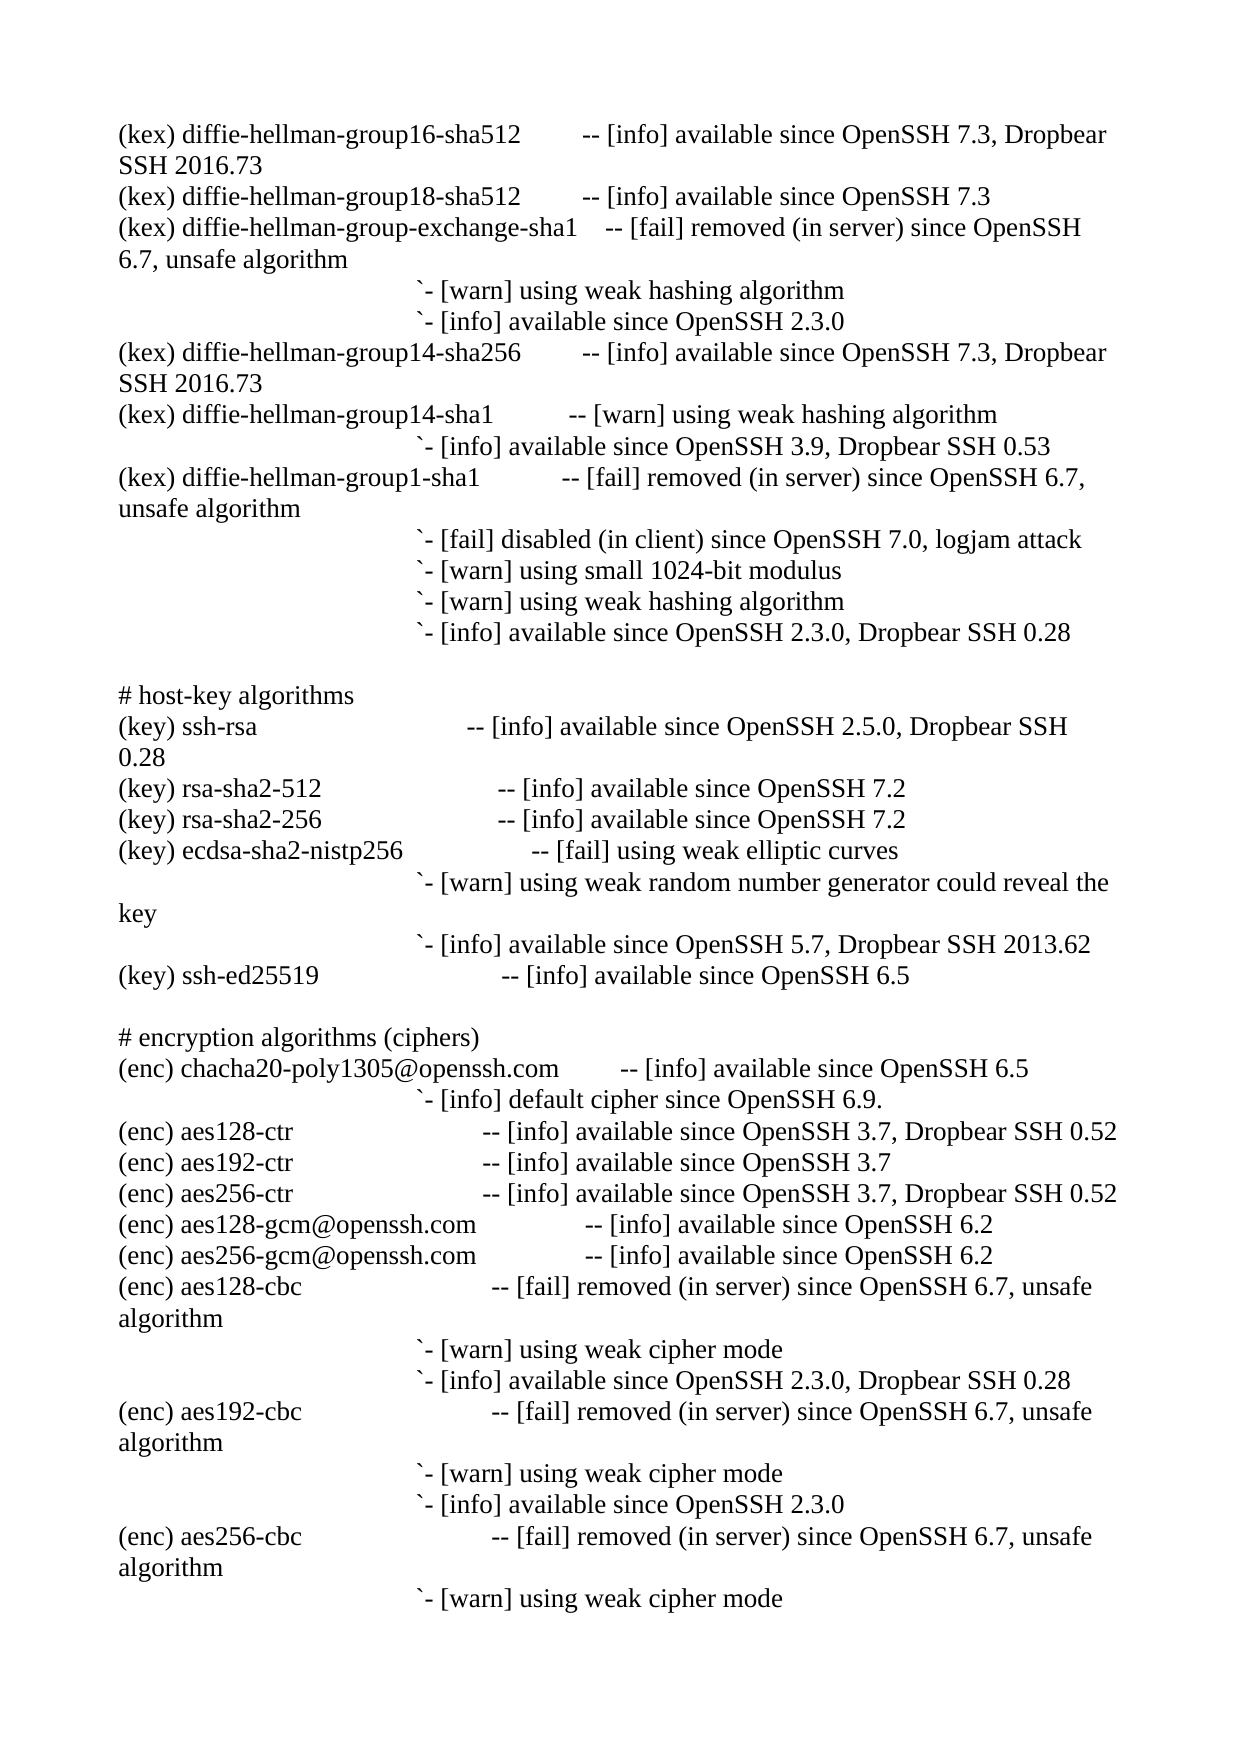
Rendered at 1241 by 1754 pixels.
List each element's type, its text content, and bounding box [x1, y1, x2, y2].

text (enc) aes192-cbc -- [fail] removed (in server) since OpenSSH 6.7, unsafe algorithm [118, 1395, 1122, 1457]
text `- [warn] using weak hashing algorithm [118, 585, 1122, 616]
text `- [info] available since OpenSSH 5.7, Dropbear SSH 2013.62 [118, 928, 1122, 959]
text (key) rsa-sha2-512 -- [info] available since OpenSSH 7.2 [118, 772, 1122, 803]
text (key) ssh-ed25519 -- [info] available since OpenSSH 6.5 [118, 959, 1122, 990]
text `- [warn] using weak cipher mode [118, 1457, 1122, 1488]
text (enc) aes128-gcm@openssh.com -- [info] available since OpenSSH 6.2 [118, 1208, 1122, 1239]
text `- [warn] using weak cipher mode [118, 1582, 1122, 1613]
text (kex) diffie-hellman-group14-sha256 -- [info] available since OpenSSH 7.3, Dropbear SSH 2016.73 [118, 336, 1122, 398]
text (kex) diffie-hellman-group18-sha512 -- [info] available since OpenSSH 7.3 [118, 180, 1122, 212]
text `- [warn] using small 1024-bit modulus [118, 554, 1122, 585]
text `- [warn] using weak hashing algorithm [118, 274, 1122, 305]
text (enc) chacha20-poly1305@openssh.com -- [info] available since OpenSSH 6.5 [118, 1052, 1122, 1084]
text (enc) aes128-cbc -- [fail] removed (in server) since OpenSSH 6.7, unsafe algorithm [118, 1271, 1122, 1333]
text # host-key algorithms [118, 679, 1122, 710]
text (key) ssh-rsa -- [info] available since OpenSSH 2.5.0, Dropbear SSH 0.28 [118, 710, 1122, 772]
text (kex) diffie-hellman-group1-sha1 -- [fail] removed (in server) since OpenSSH 6.7, unsafe algorithm [118, 461, 1122, 523]
text (kex) diffie-hellman-group16-sha512 -- [info] available since OpenSSH 7.3, Dropbear SSH 2016.73 [118, 118, 1122, 180]
text `- [info] available since OpenSSH 2.3.0 [118, 1488, 1122, 1520]
text (key) rsa-sha2-256 -- [info] available since OpenSSH 7.2 [118, 803, 1122, 834]
text # encryption algorithms (ciphers) [118, 1021, 1122, 1052]
text (enc) aes128-ctr -- [info] available since OpenSSH 3.7, Dropbear SSH 0.52 [118, 1115, 1122, 1146]
text (enc) aes256-ctr -- [info] available since OpenSSH 3.7, Dropbear SSH 0.52 [118, 1177, 1122, 1208]
text `- [info] available since OpenSSH 2.3.0, Dropbear SSH 0.28 [118, 1364, 1122, 1395]
text `- [fail] disabled (in client) since OpenSSH 7.0, logjam attack [118, 523, 1122, 554]
text `- [warn] using weak cipher mode [118, 1333, 1122, 1364]
text `- [info] available since OpenSSH 3.9, Dropbear SSH 0.53 [118, 429, 1122, 461]
text (key) ecdsa-sha2-nistp256 -- [fail] using weak elliptic curves [118, 834, 1122, 866]
text `- [info] available since OpenSSH 2.3.0 [118, 305, 1122, 336]
text (enc) aes256-gcm@openssh.com -- [info] available since OpenSSH 6.2 [118, 1239, 1122, 1271]
text (enc) aes192-ctr -- [info] available since OpenSSH 3.7 [118, 1146, 1122, 1177]
text `- [info] default cipher since OpenSSH 6.9. [118, 1084, 1122, 1115]
text (kex) diffie-hellman-group14-sha1 -- [warn] using weak hashing algorithm [118, 398, 1122, 429]
text (enc) aes256-cbc -- [fail] removed (in server) since OpenSSH 6.7, unsafe algorithm [118, 1520, 1122, 1582]
text `- [warn] using weak random number generator could reveal the key [118, 866, 1122, 928]
text `- [info] available since OpenSSH 2.3.0, Dropbear SSH 0.28 [118, 616, 1122, 648]
text (kex) diffie-hellman-group-exchange-sha1 -- [fail] removed (in server) since OpenSSH 6.7, unsafe algorithm [118, 212, 1122, 274]
